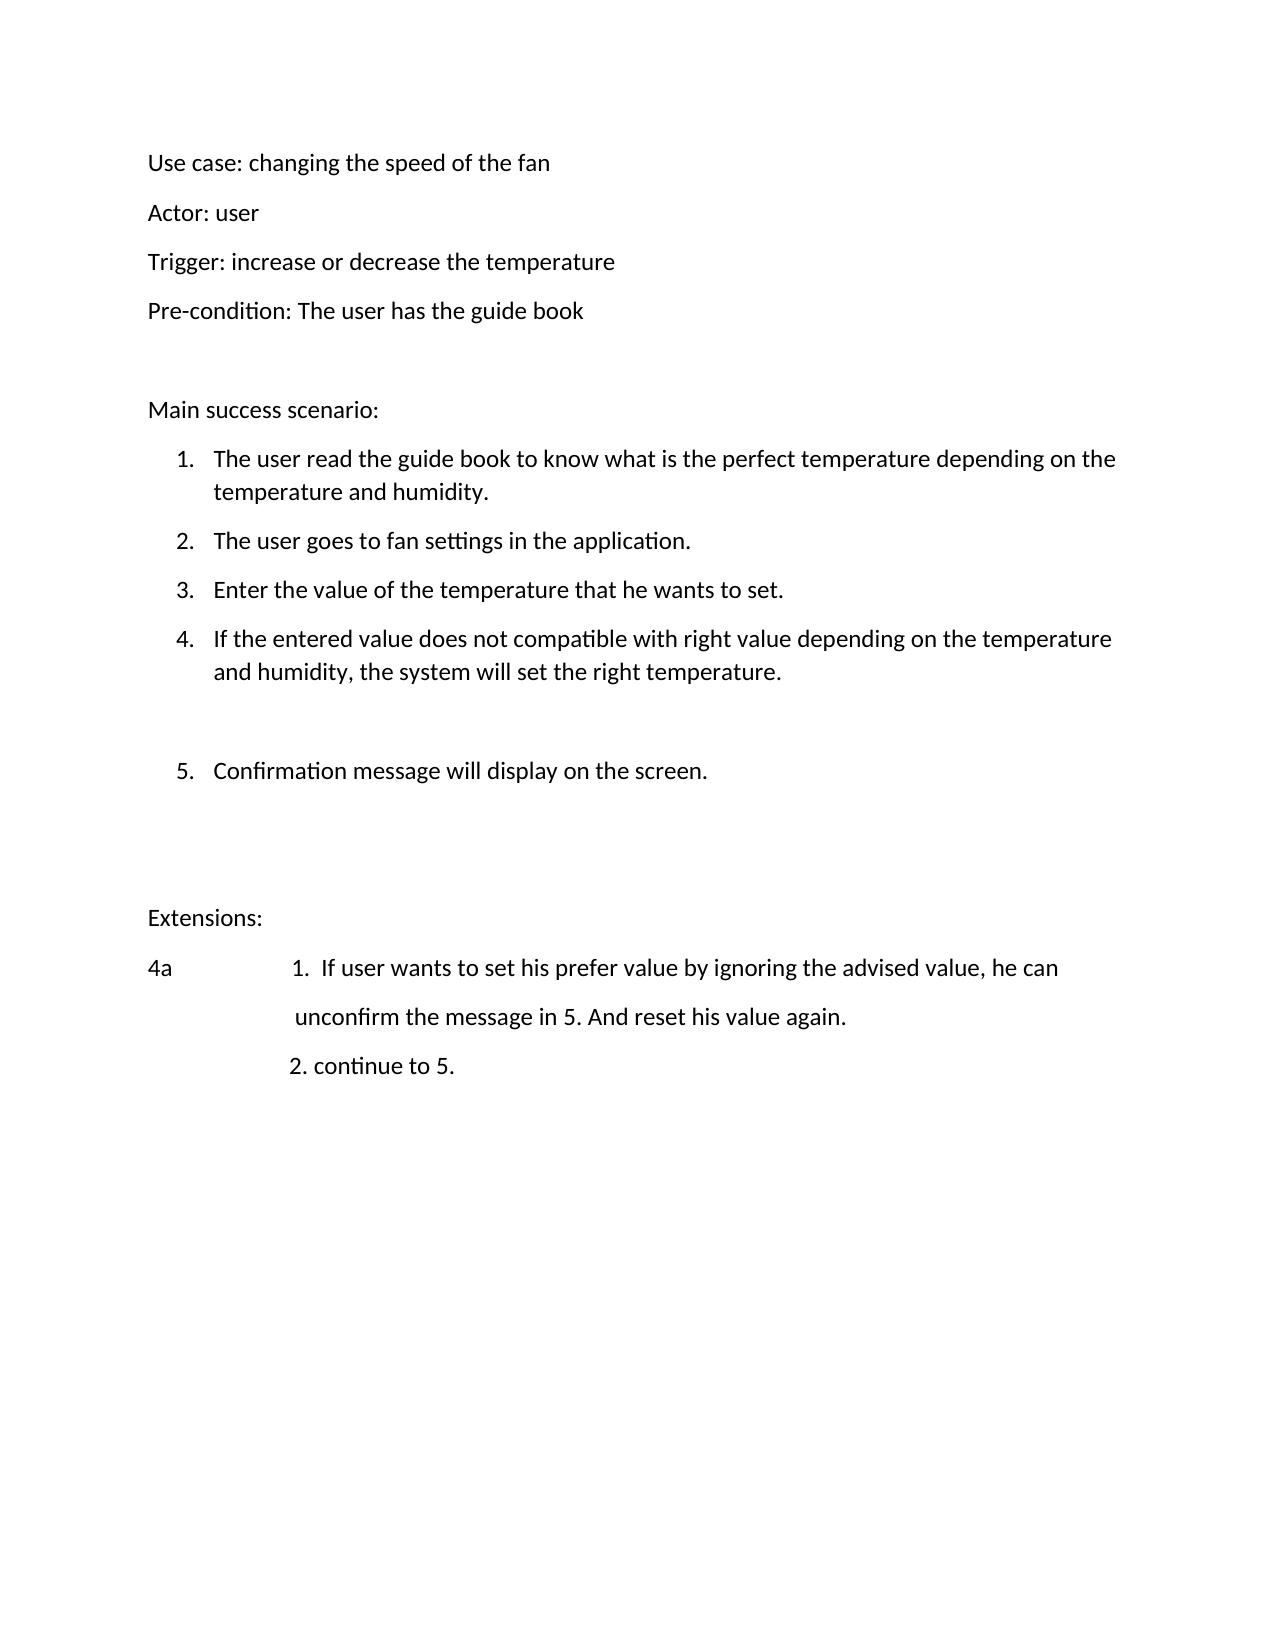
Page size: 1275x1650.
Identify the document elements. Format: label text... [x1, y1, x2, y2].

text Actor: user [148, 197, 1127, 227]
text 2. continue to 5. [148, 1050, 1127, 1081]
text Trigger: increase or decrease the temperature [148, 246, 1127, 277]
list Confirmation message will display on the screen. [176, 755, 1127, 785]
list Enter the value of the temperature that he wants to set. [176, 574, 1127, 605]
list The user read the guide book to know what is the perfect temperature depending on the temperature and humidity. [176, 443, 1127, 506]
list If the entered value does not compatible with right value depending on the temperature and humidity, the system will set the right temperature. [176, 624, 1127, 687]
text Main success scenario: [148, 394, 1127, 424]
text Extensions: [148, 903, 1127, 933]
text Use case: changing the speed of the fan [148, 148, 1127, 178]
list The user goes to fan settings in the application. [176, 525, 1127, 556]
text Pre-condition: The user has the guide book [148, 295, 1127, 326]
text unconfirm the message in 5. And reset his value again. [148, 1001, 1127, 1032]
text 4a 1. If user wants to set his prefer value by ignoring the advised value, he can [148, 952, 1127, 982]
